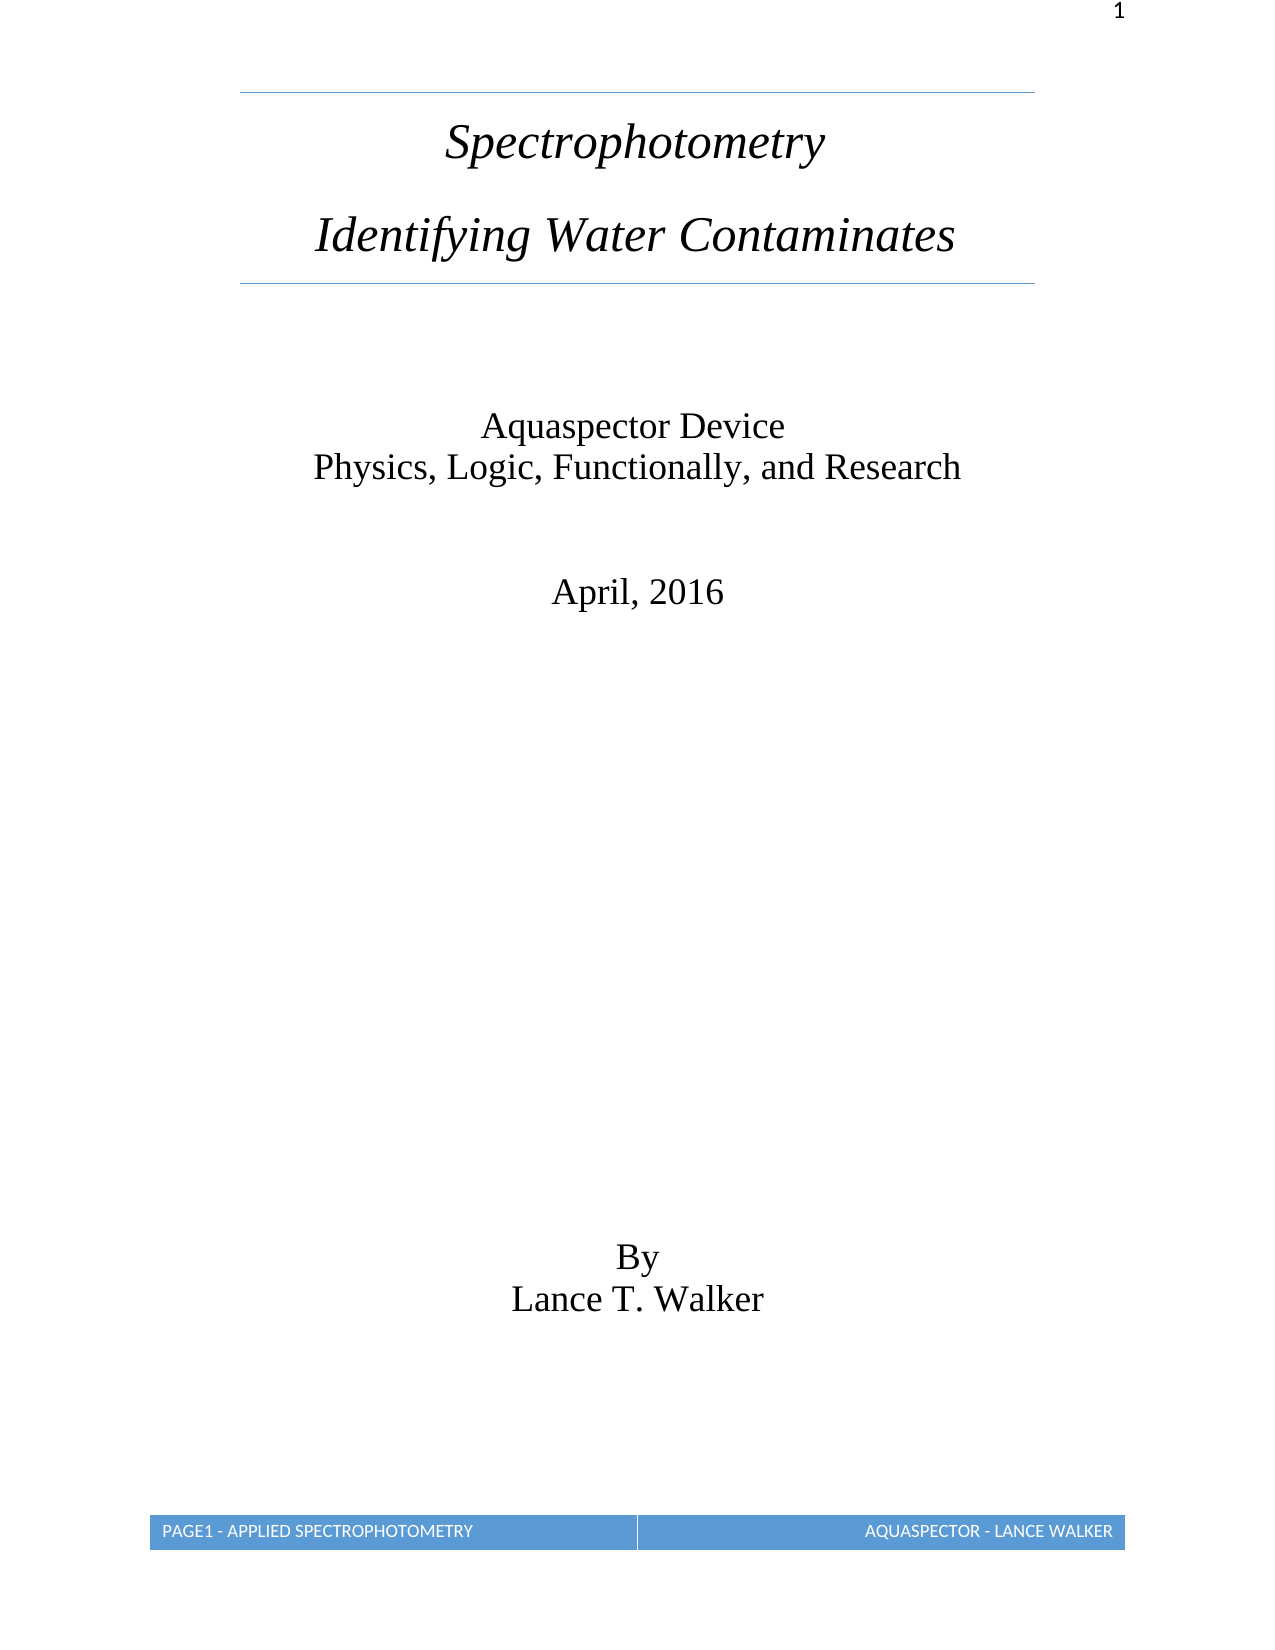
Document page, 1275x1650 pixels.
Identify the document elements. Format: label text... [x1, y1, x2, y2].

text Physics, Logic, Functionally, and Research [150, 446, 1125, 488]
text Identifying Water Contaminates [240, 185, 1035, 283]
text April, 2016 [150, 571, 1125, 612]
text Aquaspector Device [150, 405, 1125, 446]
text By [150, 1236, 1125, 1277]
text Lance T. Walker [150, 1277, 1125, 1319]
text Spectrophotometry [240, 93, 1035, 169]
